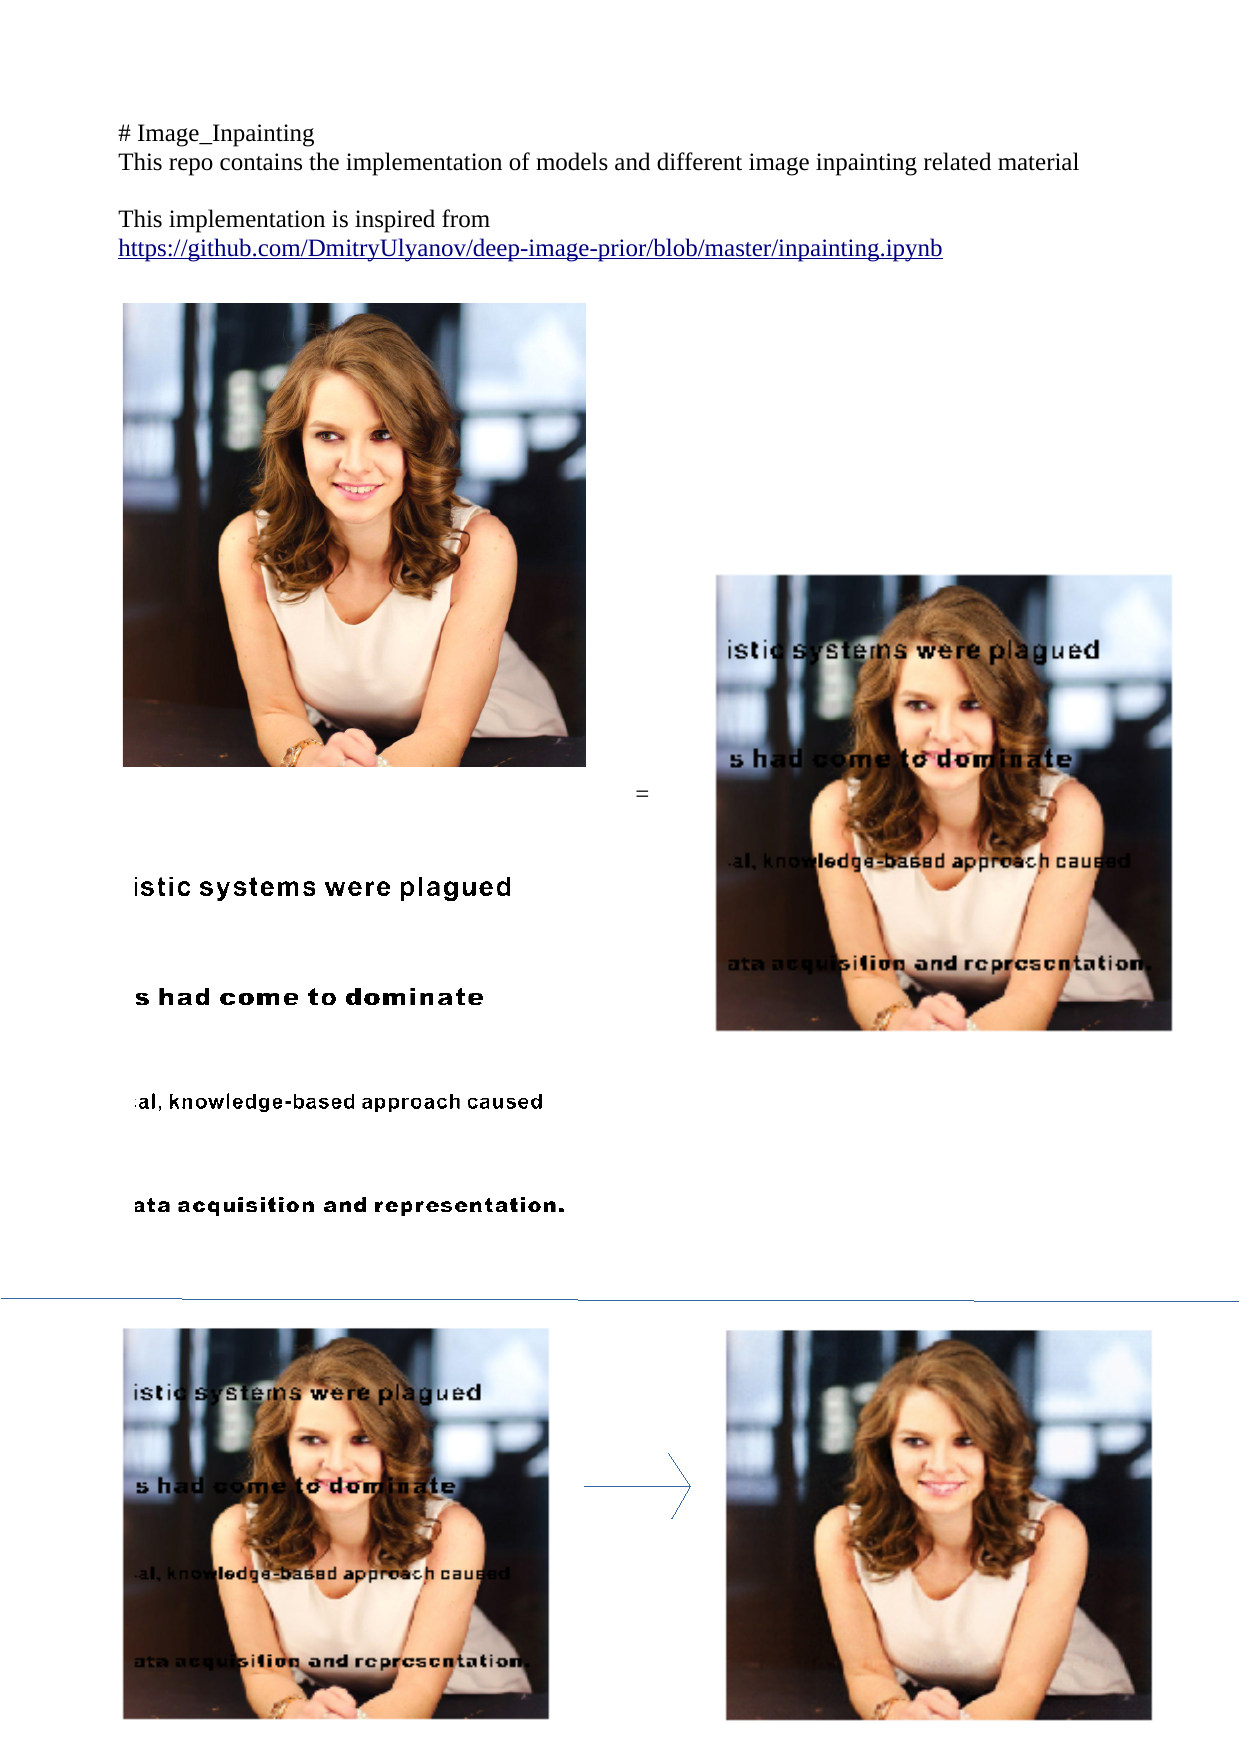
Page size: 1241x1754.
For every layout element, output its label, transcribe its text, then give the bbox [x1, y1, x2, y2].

text This repo contains the implementation of models and different image inpainting related material [118, 147, 1122, 176]
picture [122, 303, 586, 767]
picture [713, 1320, 1164, 1733]
picture [702, 563, 1185, 1046]
text # Image_Inpainting [118, 118, 1122, 147]
picture [121, 811, 585, 1274]
text This implementation is inspired from https://github.com/DmitryUlyanov/deep-image-prior/blob/master/inpainting.ipynb [118, 204, 1122, 262]
picture [110, 1318, 561, 1732]
text = [118, 779, 702, 808]
